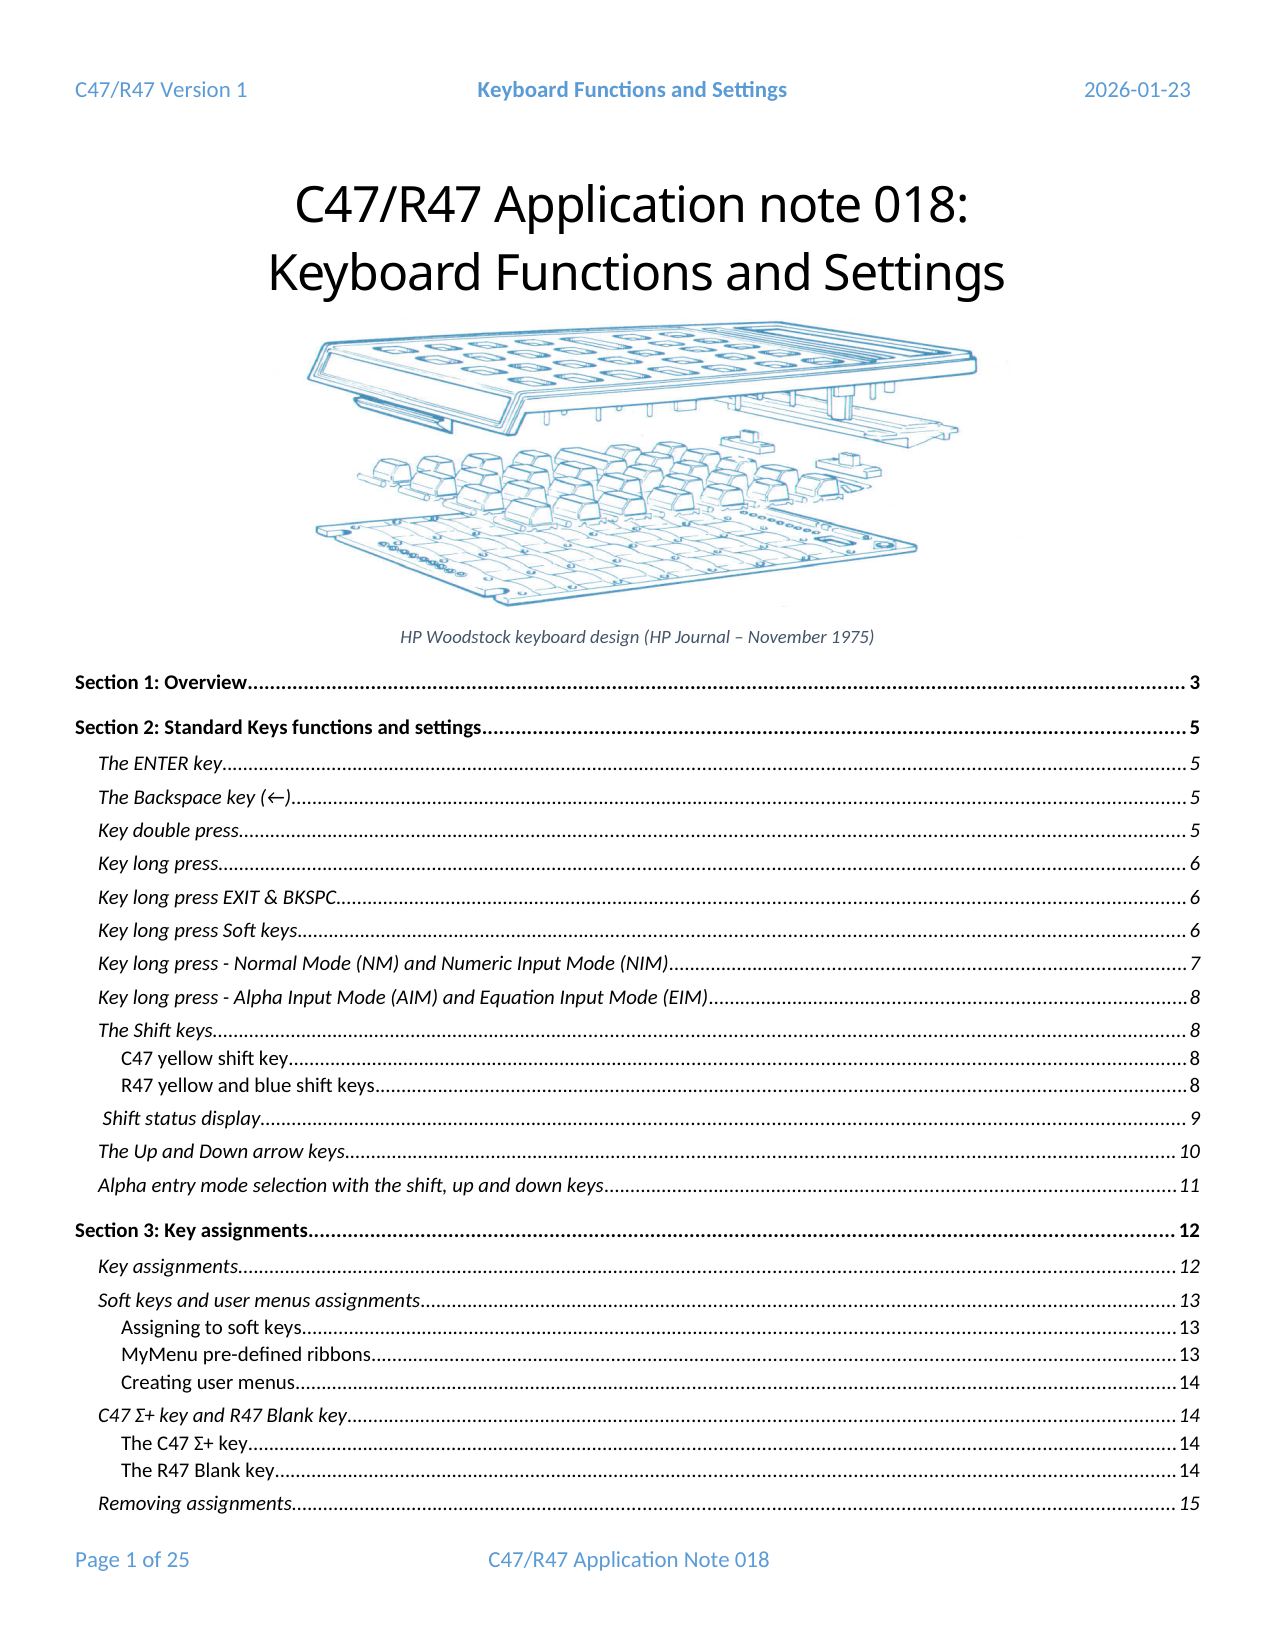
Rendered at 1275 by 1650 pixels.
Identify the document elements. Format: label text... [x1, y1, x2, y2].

text The Up and Down arrow keys 10 [98, 1139, 1200, 1164]
text R47 yellow and blue shift keys 8 [121, 1072, 1200, 1097]
text Creating user menus 14 [121, 1369, 1200, 1394]
text The Backspace key (←) 5 [98, 784, 1200, 809]
text Key long press 6 [98, 851, 1200, 876]
text Key long press - Alpha Input Mode (AIM) and Equation Input Mode (EIM) 8 [98, 984, 1200, 1009]
text Key long press Soft keys 6 [98, 917, 1200, 943]
text MyMenu pre-defined ribbons 13 [121, 1342, 1200, 1367]
text Section 2: Standard Keys functions and settings 5 [75, 714, 1200, 740]
text The C47 Σ+ key 14 [121, 1430, 1200, 1455]
text Key long press EXIT & BKSPC 6 [98, 884, 1200, 909]
text Key double press 5 [98, 817, 1200, 843]
text Alpha entry mode selection with the shift, up and down keys 11 [98, 1172, 1200, 1197]
text Soft keys and user menus assignments 13 [98, 1287, 1200, 1312]
text Shift status display 9 [98, 1105, 1200, 1131]
text Section 1: Overview 3 [75, 669, 1200, 695]
text Key assignments 12 [98, 1253, 1200, 1279]
text The ENTER key 5 [98, 751, 1200, 776]
text C47 Σ+ key and R47 Blank key 14 [98, 1402, 1200, 1428]
text Section 3: Key assignments 12 [75, 1217, 1200, 1243]
text C47 yellow shift key 8 [121, 1045, 1200, 1070]
text Removing assignments 15 [98, 1490, 1200, 1516]
text Key long press - Normal Mode (NM) and Numeric Input Mode (NIM) 7 [98, 951, 1200, 976]
text The Shift keys 8 [98, 1017, 1200, 1043]
title C47/R47 Application note 018: Keyboard Functions and Settings [75, 169, 1200, 305]
text Assigning to soft keys 13 [121, 1314, 1200, 1339]
picture [267, 315, 1029, 607]
text The R47 Blank key 14 [121, 1457, 1200, 1482]
